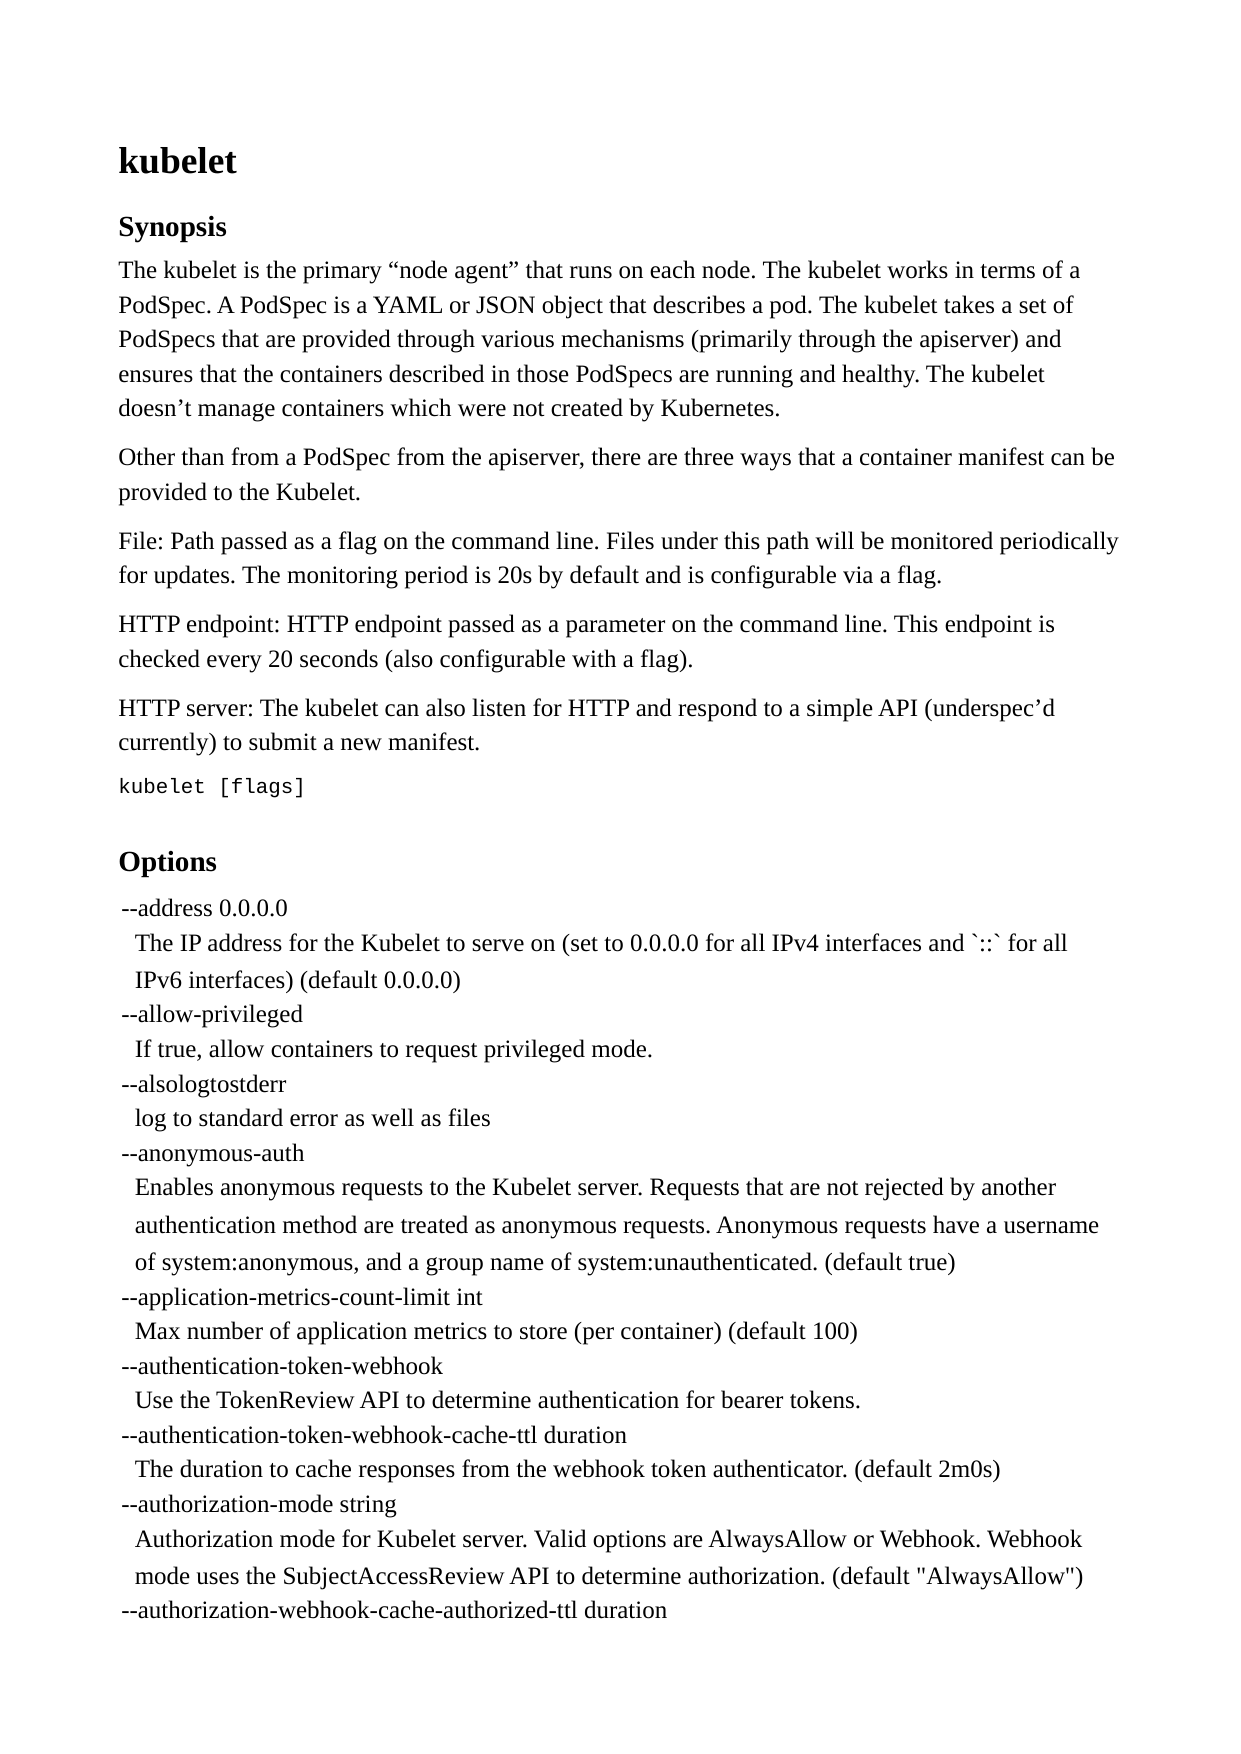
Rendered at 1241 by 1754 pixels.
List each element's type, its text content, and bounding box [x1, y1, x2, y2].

table_cell [118, 1452, 132, 1486]
subtitle Options [118, 844, 1122, 878]
table_cell [118, 1100, 132, 1135]
text HTTP server: The kubelet can also listen for HTTP and respond to a simple API (underspec’d currently) to submit a new manifest. [118, 693, 1122, 756]
table_cell --allow-privileged [118, 997, 1122, 1031]
text HTTP endpoint: HTTP endpoint passed as a parameter on the command line. This endpoint is checked every 20 seconds (also configurable with a flag). [118, 609, 1122, 672]
table_cell --authorization-webhook-cache-authorized-ttl duration [118, 1593, 1122, 1627]
table_cell --application-metrics-count-limit int [118, 1279, 1122, 1313]
text File: Path passed as a flag on the command line. Files under this path will be monitored periodically for updates. The monitoring period is 20s by default and is configurable via a flag. [118, 526, 1122, 589]
text Other than from a PodSpec from the apiserver, there are three ways that a container manifest can be provided to the Kubelet. [118, 442, 1122, 505]
table_cell Authorization mode for Kubelet server. Valid options are AlwaysAllow or Webhook. Webhook mode uses the SubjectAccessReview API to determine authorization. (default "AlwaysAllow") [132, 1521, 1122, 1593]
subtitle kubelet [118, 139, 1122, 182]
table_cell --authorization-mode string [118, 1486, 1122, 1521]
table_cell [118, 1170, 132, 1279]
table_cell The IP address for the Kubelet to serve on (set to 0.0.0.0 for all IPv4 interfaces and `::` for all IPv6 interfaces) (default 0.0.0.0) [132, 925, 1122, 997]
table_cell --authentication-token-webhook [118, 1348, 1122, 1382]
text The kubelet is the primary “node agent” that runs on each node. The kubelet works in terms of a PodSpec. A PodSpec is a YAML or JSON object that describes a pod. The kubelet takes a set of PodSpecs that are provided through various mechanisms (primarily through the apiserver) and ensures that the containers described in those PodSpecs are running and healthy. The kubelet doesn’t manage containers which were not created by Kubernetes. [118, 255, 1122, 422]
table_cell --alsologtostderr [118, 1066, 1122, 1100]
table_cell --authentication-token-webhook-cache-ttl duration [118, 1417, 1122, 1452]
table_cell log to standard error as well as files [132, 1100, 1122, 1135]
table_cell [118, 1383, 132, 1417]
table_cell Use the TokenReview API to determine authentication for bearer tokens. [132, 1383, 1122, 1417]
table_cell Enables anonymous requests to the Kubelet server. Requests that are not rejected by another authentication method are treated as anonymous requests. Anonymous requests have a username of system:anonymous, and a group name of system:unauthenticated. (default true) [132, 1170, 1122, 1279]
table_cell --anonymous-auth [118, 1135, 1122, 1169]
table_cell If true, allow containers to request privileged mode. [132, 1031, 1122, 1066]
table_header --address 0.0.0.0 [118, 890, 1122, 925]
table_cell Max number of application metrics to store (per container) (default 100) [132, 1313, 1122, 1348]
table_cell [118, 925, 132, 997]
text kubelet [flags] [118, 776, 1122, 800]
table_cell The duration to cache responses from the webhook token authenticator. (default 2m0s) [132, 1452, 1122, 1486]
subtitle Synopsis [118, 209, 1122, 243]
table_cell [118, 1521, 132, 1593]
table_cell [118, 1031, 132, 1066]
table_cell [118, 1313, 132, 1348]
